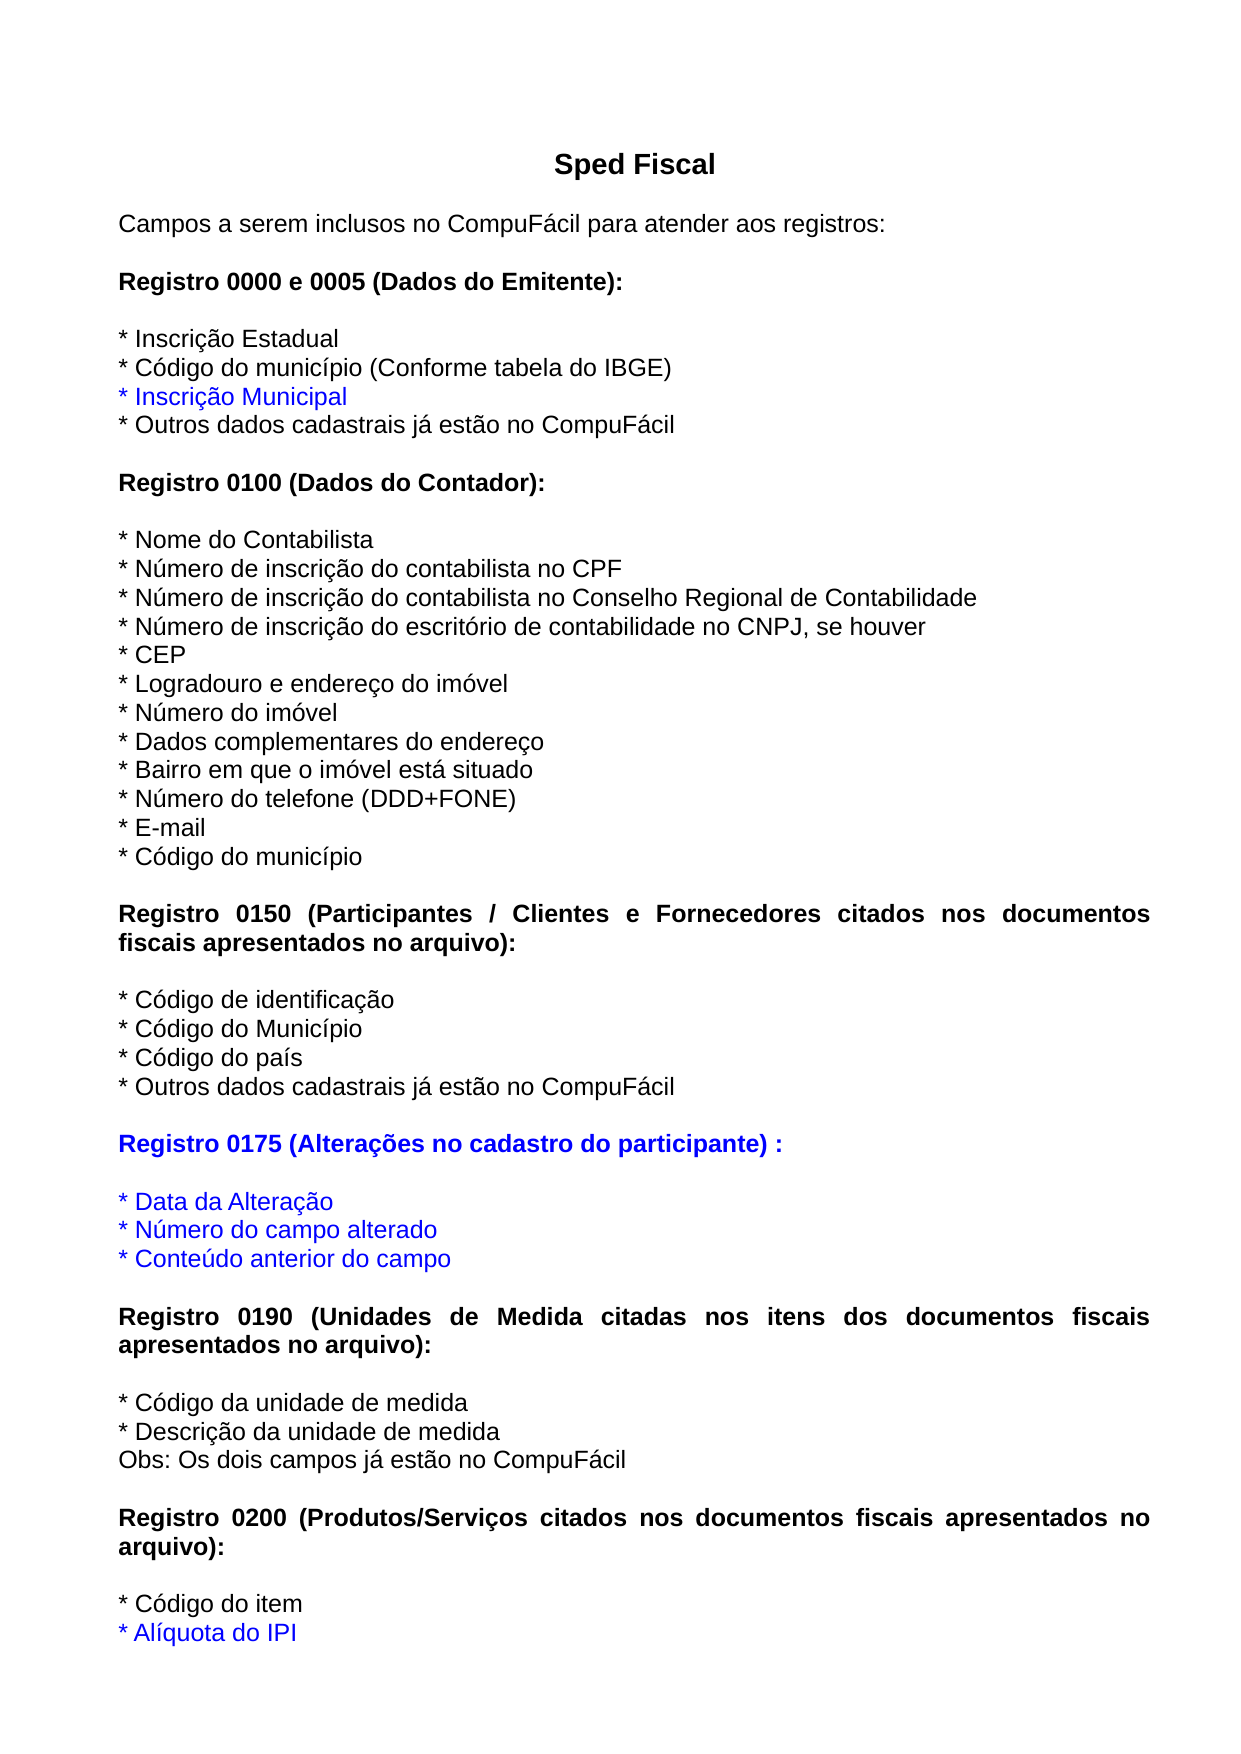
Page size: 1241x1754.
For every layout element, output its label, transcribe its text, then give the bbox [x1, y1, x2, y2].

text * Código do Município [118, 1014, 1152, 1043]
text * Dados complementares do endereço [118, 727, 1152, 755]
text * Código de identificação [118, 985, 1152, 1014]
text Sped Fiscal [118, 147, 1152, 180]
text * Nome do Contabilista [118, 525, 1152, 554]
text * Código do país [118, 1043, 1152, 1072]
text * Inscrição Municipal [118, 382, 1152, 410]
text * E-mail [118, 813, 1152, 842]
text Registro 0100 (Dados do Contador): [118, 468, 1152, 497]
text * Código da unidade de medida [118, 1388, 1152, 1417]
text * Código do município [118, 842, 1152, 870]
text * Logradouro e endereço do imóvel [118, 669, 1152, 698]
text * Número do imóvel [118, 698, 1152, 727]
text * Conteúdo anterior do campo [118, 1244, 1152, 1273]
text * CEP [118, 640, 1152, 669]
text * Número de inscrição do escritório de contabilidade no CNPJ, se houver [118, 612, 1152, 640]
text Registro 0150 (Participantes / Clientes e Fornecedores citados nos documentos fiscais apresentados no arquivo): [118, 899, 1152, 957]
text Obs: Os dois campos já estão no CompuFácil [118, 1445, 1152, 1474]
text Registro 0175 (Alterações no cadastro do participante) : [118, 1129, 1152, 1158]
text Registro 0190 (Unidades de Medida citadas nos itens dos documentos fiscais apresentados no arquivo): [118, 1302, 1152, 1359]
text * Outros dados cadastrais já estão no CompuFácil [118, 1072, 1152, 1100]
text Registro 0200 (Produtos/Serviços citados nos documentos fiscais apresentados no arquivo): [118, 1503, 1152, 1560]
text * Código do município (Conforme tabela do IBGE) [118, 353, 1152, 382]
text * Código do item [118, 1589, 1152, 1618]
text * Inscrição Estadual [118, 324, 1152, 353]
text * Alíquota do IPI [118, 1618, 1152, 1647]
text * Número de inscrição do contabilista no Conselho Regional de Contabilidade [118, 583, 1152, 612]
text * Número do telefone (DDD+FONE) [118, 784, 1152, 813]
text Campos a serem inclusos no CompuFácil para atender aos registros: [118, 209, 1152, 238]
text * Data da Alteração [118, 1187, 1152, 1215]
text * Outros dados cadastrais já estão no CompuFácil [118, 410, 1152, 439]
text * Número do campo alterado [118, 1215, 1152, 1244]
text Registro 0000 e 0005 (Dados do Emitente): [118, 267, 1152, 295]
text * Descrição da unidade de medida [118, 1417, 1152, 1445]
text * Bairro em que o imóvel está situado [118, 755, 1152, 784]
text * Número de inscrição do contabilista no CPF [118, 554, 1152, 583]
